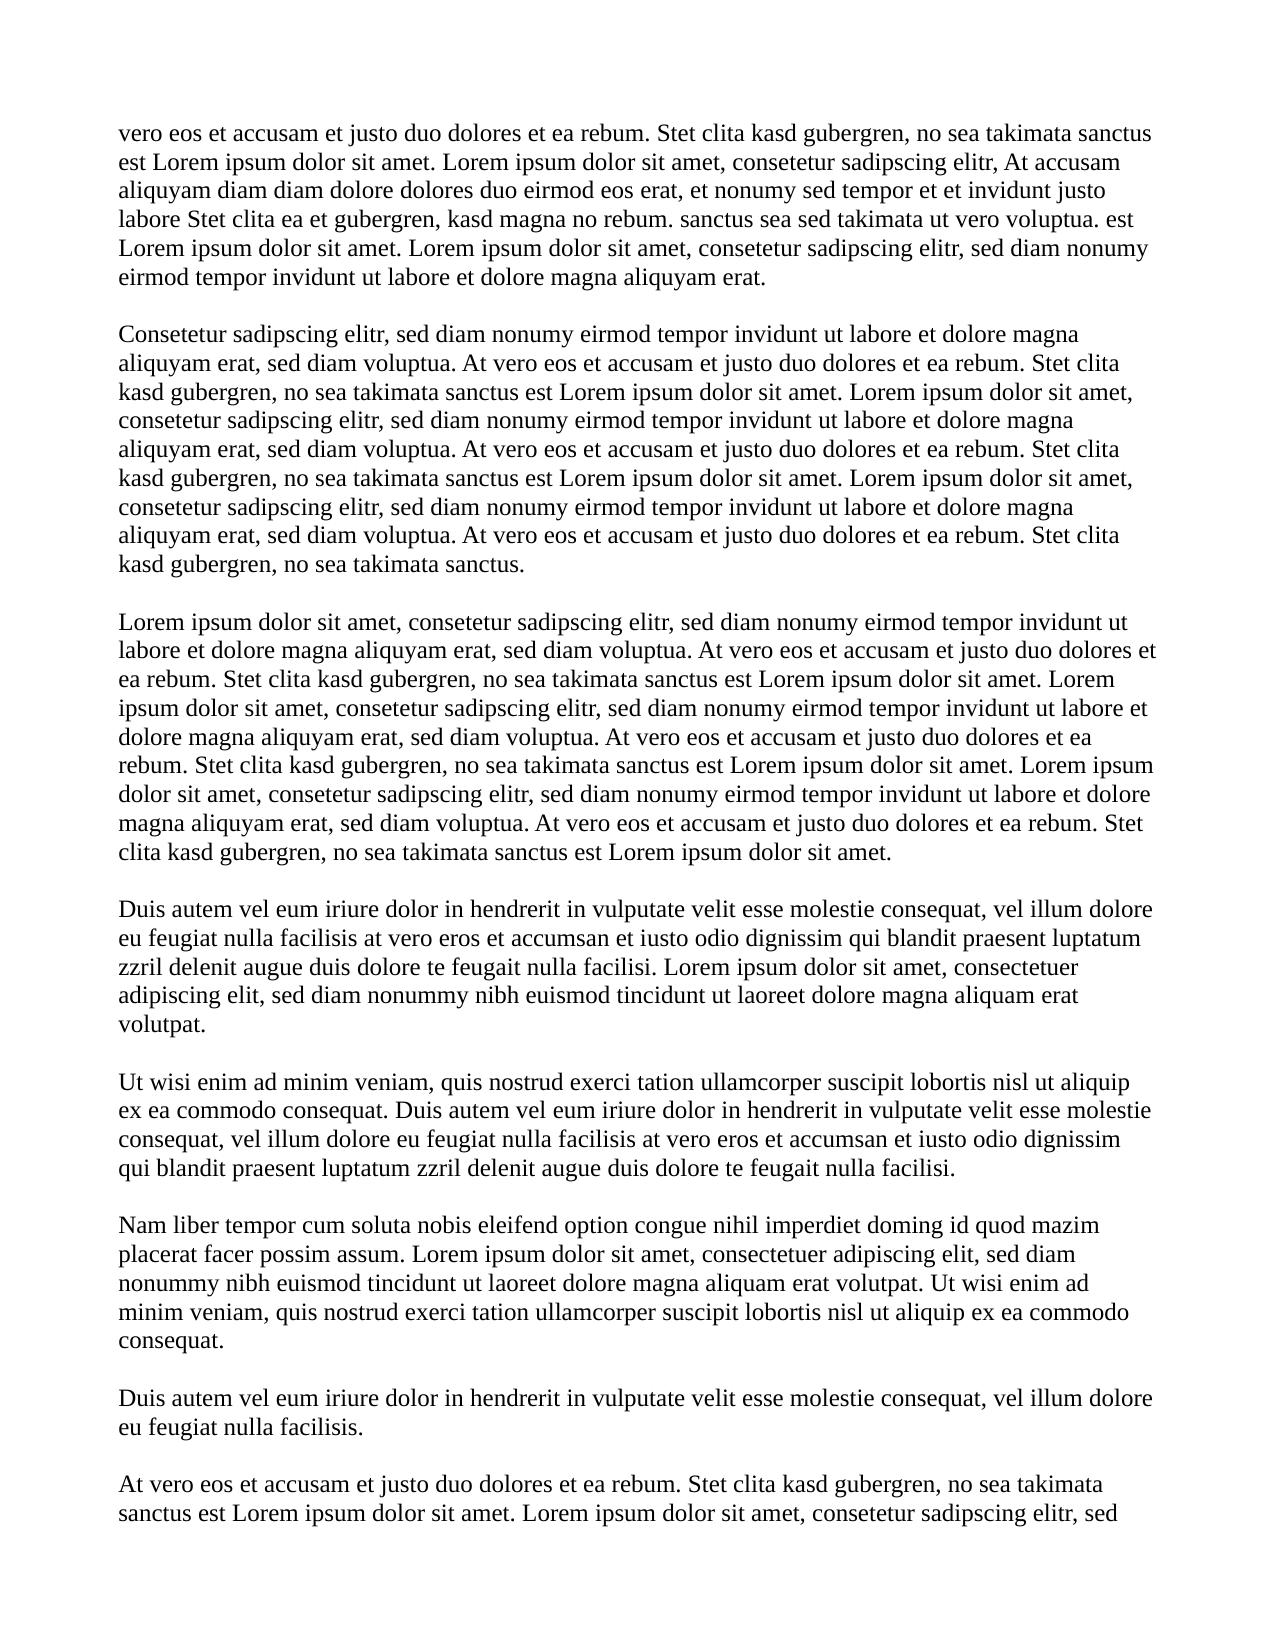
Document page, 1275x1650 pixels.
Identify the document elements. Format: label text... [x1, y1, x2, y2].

text Ut wisi enim ad minim veniam, quis nostrud exerci tation ullamcorper suscipit lobortis nisl ut aliquip ex ea commodo consequat. Duis autem vel eum iriure dolor in hendrerit in vulputate velit esse molestie consequat, vel illum dolore eu feugiat nulla facilisis at vero eros et accumsan et iusto odio dignissim qui blandit praesent luptatum zzril delenit augue duis dolore te feugait nulla facilisi. [118, 1067, 1157, 1182]
text Duis autem vel eum iriure dolor in hendrerit in vulputate velit esse molestie consequat, vel illum dolore eu feugiat nulla facilisis. [118, 1383, 1157, 1441]
text Duis autem vel eum iriure dolor in hendrerit in vulputate velit esse molestie consequat, vel illum dolore eu feugiat nulla facilisis at vero eros et accumsan et iusto odio dignissim qui blandit praesent luptatum zzril delenit augue duis dolore te feugait nulla facilisi. Lorem ipsum dolor sit amet, consectetuer adipiscing elit, sed diam nonummy nibh euismod tincidunt ut laoreet dolore magna aliquam erat volutpat. [118, 894, 1157, 1038]
text Lorem ipsum dolor sit amet, consetetur sadipscing elitr, sed diam nonumy eirmod tempor invidunt ut labore et dolore magna aliquyam erat, sed diam voluptua. At vero eos et accusam et justo duo dolores et ea rebum. Stet clita kasd gubergren, no sea takimata sanctus est Lorem ipsum dolor sit amet. Lorem ipsum dolor sit amet, consetetur sadipscing elitr, sed diam nonumy eirmod tempor invidunt ut labore et dolore magna aliquyam erat, sed diam voluptua. At vero eos et accusam et justo duo dolores et ea rebum. Stet clita kasd gubergren, no sea takimata sanctus est Lorem ipsum dolor sit amet. Lorem ipsum dolor sit amet, consetetur sadipscing elitr, sed diam nonumy eirmod tempor invidunt ut labore et dolore magna aliquyam erat, sed diam voluptua. At vero eos et accusam et justo duo dolores et ea rebum. Stet clita kasd gubergren, no sea takimata sanctus est Lorem ipsum dolor sit amet. [118, 607, 1157, 866]
text Nam liber tempor cum soluta nobis eleifend option congue nihil imperdiet doming id quod mazim placerat facer possim assum. Lorem ipsum dolor sit amet, consectetuer adipiscing elit, sed diam nonummy nibh euismod tincidunt ut laoreet dolore magna aliquam erat volutpat. Ut wisi enim ad minim veniam, quis nostrud exerci tation ullamcorper suscipit lobortis nisl ut aliquip ex ea commodo consequat. [118, 1211, 1157, 1354]
text Consetetur sadipscing elitr, sed diam nonumy eirmod tempor invidunt ut labore et dolore magna aliquyam erat, sed diam voluptua. At vero eos et accusam et justo duo dolores et ea rebum. Stet clita kasd gubergren, no sea takimata sanctus est Lorem ipsum dolor sit amet. Lorem ipsum dolor sit amet, consetetur sadipscing elitr, sed diam nonumy eirmod tempor invidunt ut labore et dolore magna aliquyam erat, sed diam voluptua. At vero eos et accusam et justo duo dolores et ea rebum. Stet clita kasd gubergren, no sea takimata sanctus est Lorem ipsum dolor sit amet. Lorem ipsum dolor sit amet, consetetur sadipscing elitr, sed diam nonumy eirmod tempor invidunt ut labore et dolore magna aliquyam erat, sed diam voluptua. At vero eos et accusam et justo duo dolores et ea rebum. Stet clita kasd gubergren, no sea takimata sanctus. [118, 319, 1157, 578]
text vero eos et accusam et justo duo dolores et ea rebum. Stet clita kasd gubergren, no sea takimata sanctus est Lorem ipsum dolor sit amet. Lorem ipsum dolor sit amet, consetetur sadipscing elitr, At accusam aliquyam diam diam dolore dolores duo eirmod eos erat, et nonumy sed tempor et et invidunt justo labore Stet clita ea et gubergren, kasd magna no rebum. sanctus sea sed takimata ut vero voluptua. est Lorem ipsum dolor sit amet. Lorem ipsum dolor sit amet, consetetur sadipscing elitr, sed diam nonumy eirmod tempor invidunt ut labore et dolore magna aliquyam erat. [118, 118, 1157, 291]
text At vero eos et accusam et justo duo dolores et ea rebum. Stet clita kasd gubergren, no sea takimata sanctus est Lorem ipsum dolor sit amet. Lorem ipsum dolor sit amet, consetetur sadipscing elitr, sed [118, 1469, 1157, 1527]
